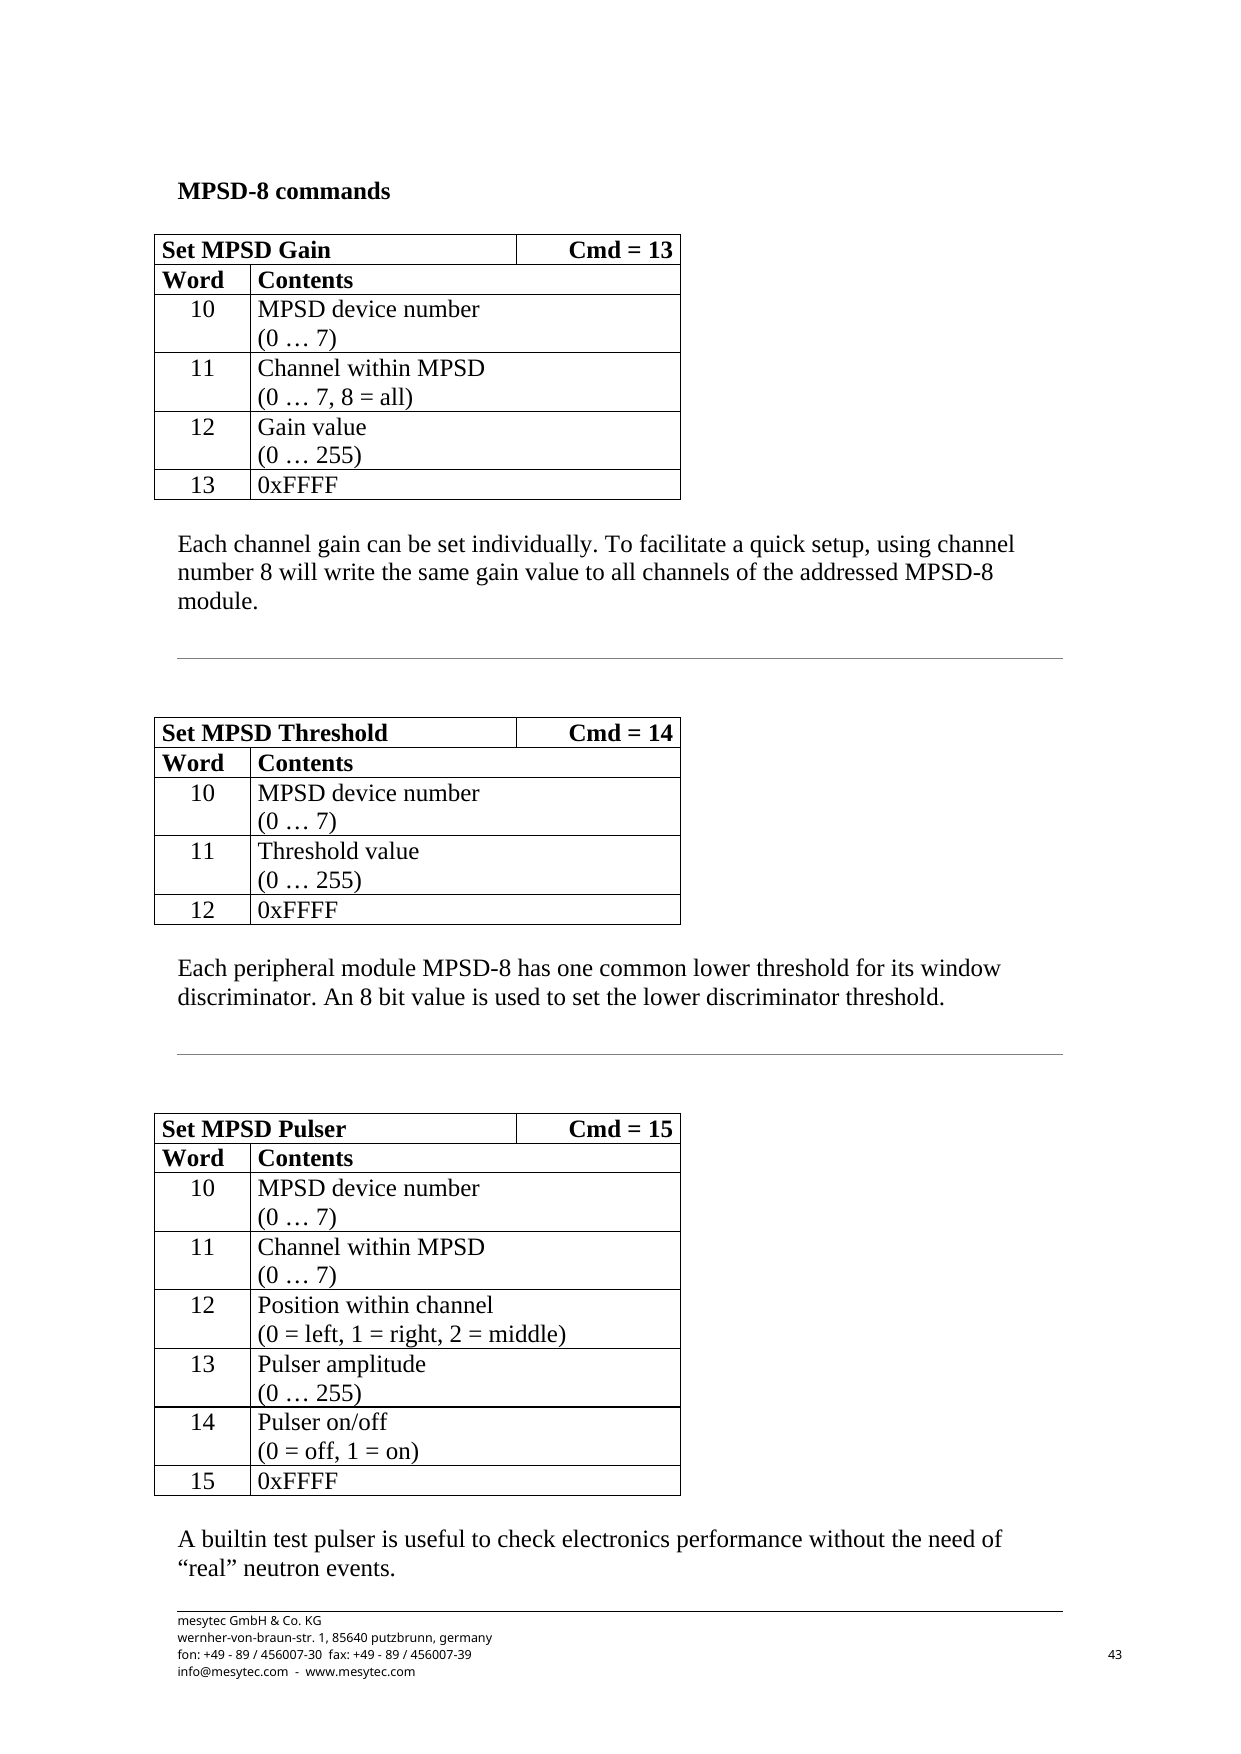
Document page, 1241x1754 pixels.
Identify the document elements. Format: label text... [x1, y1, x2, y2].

table_header Set MPSD Pulser [155, 1114, 516, 1142]
table_cell Word [155, 265, 250, 293]
text A builtin test pulser is useful to check electronics performance without the need of “real” neutron events. [177, 1524, 1063, 1582]
table_cell 11 [155, 836, 250, 894]
table_cell Word [155, 748, 250, 777]
table_cell 10 [155, 295, 250, 352]
table_cell 11 [155, 1232, 250, 1289]
table_cell Contents [251, 265, 680, 293]
table_cell Threshold value (0 … 255) [251, 836, 680, 894]
table_cell Word [155, 1144, 250, 1172]
table_cell 14 [155, 1408, 250, 1465]
table_cell Channel within MPSD (0 … 7, 8 = all) [251, 353, 680, 411]
table_cell Pulser amplitude (0 … 255) [251, 1349, 680, 1406]
table_cell Position within channel (0 = left, 1 = right, 2 = middle) [251, 1290, 680, 1348]
text Each peripheral module MPSD-8 has one common lower threshold for its window discriminator. An 8 bit value is used to set the lower discriminator threshold. [177, 953, 1063, 1011]
subtitle MPSD-8 commands [177, 176, 1063, 205]
table_cell 12 [155, 412, 250, 469]
table_header Cmd = 13 [517, 235, 680, 264]
table_cell MPSD device number (0 … 7) [251, 778, 680, 835]
table_cell Gain value (0 … 255) [251, 412, 680, 469]
table_header Cmd = 14 [517, 718, 680, 747]
table_cell 11 [155, 353, 250, 411]
table_cell 13 [155, 1349, 250, 1406]
table_cell Pulser on/off (0 = off, 1 = on) [251, 1408, 680, 1465]
table_cell 13 [155, 470, 250, 499]
table_header Cmd = 15 [517, 1114, 680, 1142]
table_cell 0xFFFF [251, 895, 680, 923]
table_cell 0xFFFF [251, 1466, 680, 1495]
table_header Set MPSD Gain [155, 235, 516, 264]
text Each channel gain can be set individually. To facilitate a quick setup, using channel number 8 will write the same gain value to all channels of the addressed MPSD-8 module. [177, 529, 1063, 615]
table_cell 12 [155, 1290, 250, 1348]
table_cell MPSD device number (0 … 7) [251, 295, 680, 352]
table_cell Channel within MPSD (0 … 7) [251, 1232, 680, 1289]
table_header Set MPSD Threshold [155, 718, 516, 747]
table_cell 10 [155, 1173, 250, 1231]
table_cell 15 [155, 1466, 250, 1495]
table_cell 0xFFFF [251, 470, 680, 499]
table_cell 10 [155, 778, 250, 835]
table_cell MPSD device number (0 … 7) [251, 1173, 680, 1231]
table_cell Contents [251, 748, 680, 777]
table_cell 12 [155, 895, 250, 923]
table_cell Contents [251, 1144, 680, 1172]
